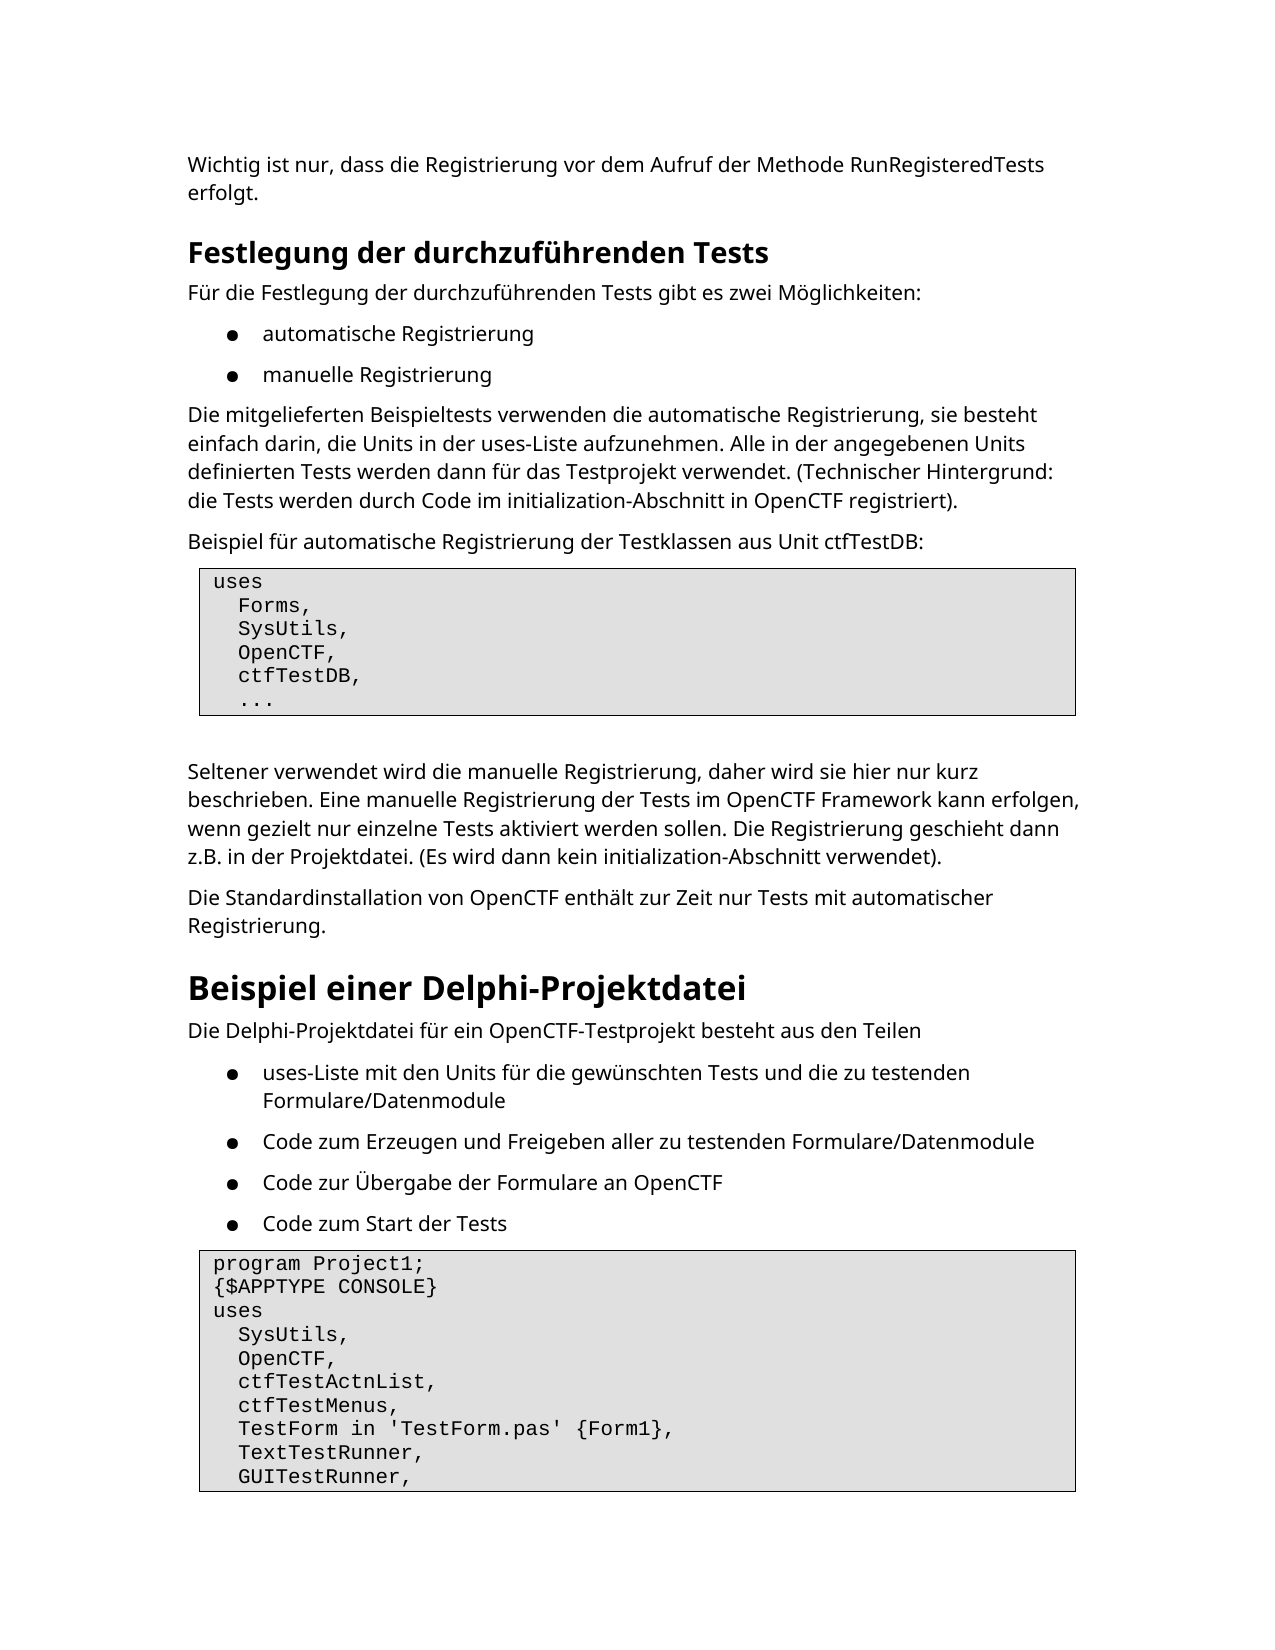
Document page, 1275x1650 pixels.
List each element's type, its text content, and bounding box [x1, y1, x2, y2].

text {$APPTYPE CONSOLE} [200, 1273, 1075, 1297]
text TestForm in 'TestForm.pas' {Form1}, [200, 1415, 1075, 1439]
list Code zum Start der Tests [225, 1209, 1087, 1237]
text SysUtils, [200, 615, 1075, 639]
text ctfTestDB, [200, 662, 1075, 686]
text ... [200, 686, 1075, 715]
text uses [200, 1297, 1075, 1321]
list Code zur Übergabe der Formulare an OpenCTF [225, 1168, 1087, 1196]
subtitle Beispiel einer Delphi-Projektdatei [187, 965, 1087, 1010]
text ctfTestActnList, [200, 1368, 1075, 1392]
text Wichtig ist nur, dass die Registrierung vor dem Aufruf der Methode RunRegisteredTests erfolgt. [187, 150, 1087, 207]
text Die Delphi-Projektdatei für ein OpenCTF-Testprojekt besteht aus den Teilen [187, 1017, 1087, 1045]
text Die mitgelieferten Beispieltests verwenden die automatische Registrierung, sie besteht einfach darin, die Units in der uses-Liste aufzunehmen. Alle in der angegebenen Units definierten Tests werden dann für das Testprojekt verwendet. (Technischer Hintergrund: die Tests werden durch Code im initialization-Abschnitt in OpenCTF registriert). [187, 401, 1087, 514]
text GUITestRunner, [200, 1463, 1075, 1491]
list uses-Liste mit den Units für die gewünschten Tests und die zu testenden Formulare/Datenmodule [225, 1058, 1087, 1114]
text OpenCTF, [200, 1344, 1075, 1368]
subtitle Festlegung der durchzuführenden Tests [187, 232, 1087, 272]
text uses [200, 569, 1075, 591]
text ctfTestMenus, [200, 1392, 1075, 1415]
list Code zum Erzeugen und Freigeben aller zu testenden Formulare/Datenmodule [225, 1127, 1087, 1155]
text Die Standardinstallation von OpenCTF enthält zur Zeit nur Tests mit automatischer Registrierung. [187, 883, 1087, 940]
text program Project1; [200, 1251, 1075, 1273]
list manuelle Registrierung [225, 360, 1087, 388]
text Forms, [200, 591, 1075, 615]
text Beispiel für automatische Registrierung der Testklassen aus Unit ctfTestDB: [187, 527, 1087, 555]
text Für die Festlegung der durchzuführenden Tests gibt es zwei Möglichkeiten: [187, 278, 1087, 306]
text SysUtils, [200, 1321, 1075, 1344]
list automatische Registrierung [225, 319, 1087, 347]
text Seltener verwendet wird die manuelle Registrierung, daher wird sie hier nur kurz beschrieben. Eine manuelle Registrierung der Tests im OpenCTF Framework kann erfolgen, wenn gezielt nur einzelne Tests aktiviert werden sollen. Die Registrierung geschieht dann z.B. in der Projektdatei. (Es wird dann kein initialization-Abschnitt verwendet). [187, 757, 1087, 871]
text OpenCTF, [200, 639, 1075, 662]
text TextTestRunner, [200, 1439, 1075, 1463]
